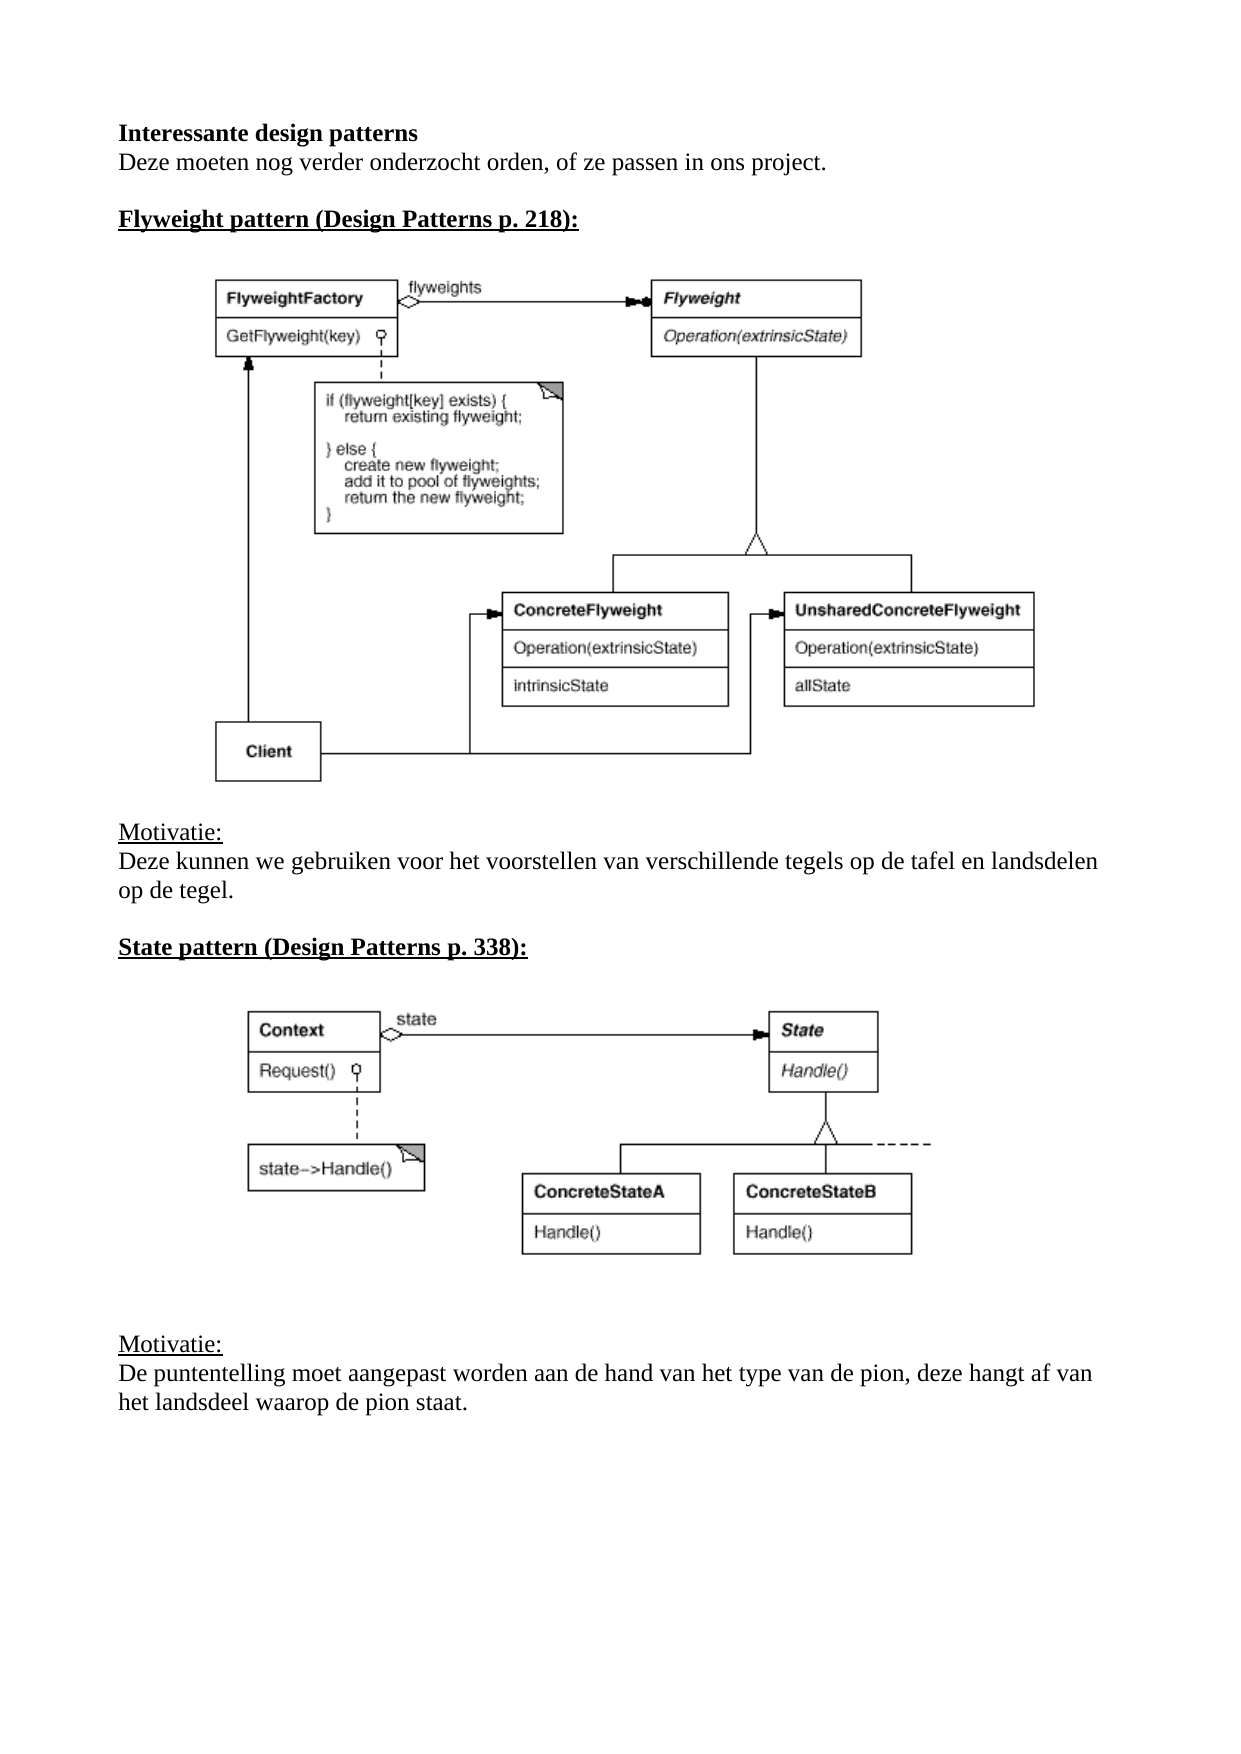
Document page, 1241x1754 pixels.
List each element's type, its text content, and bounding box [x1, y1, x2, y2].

text Deze moeten nog verder onderzocht orden, of ze passen in ons project. [118, 147, 1122, 176]
text Motivatie: [118, 1329, 1122, 1358]
text Interessante design patterns [118, 118, 1122, 147]
text State pattern (Design Patterns p. 338): [118, 932, 1122, 961]
text De puntentelling moet aangepast worden aan de hand van het type van de pion, deze hangt af van het landsdeel waarop de pion staat. [118, 1358, 1122, 1415]
text Flyweight pattern (Design Patterns p. 218): [118, 204, 1122, 233]
text Motivatie: [118, 817, 1122, 846]
text Deze kunnen we gebruiken voor het voorstellen van verschillende tegels op de tafel en landsdelen op de tegel. [118, 846, 1122, 904]
